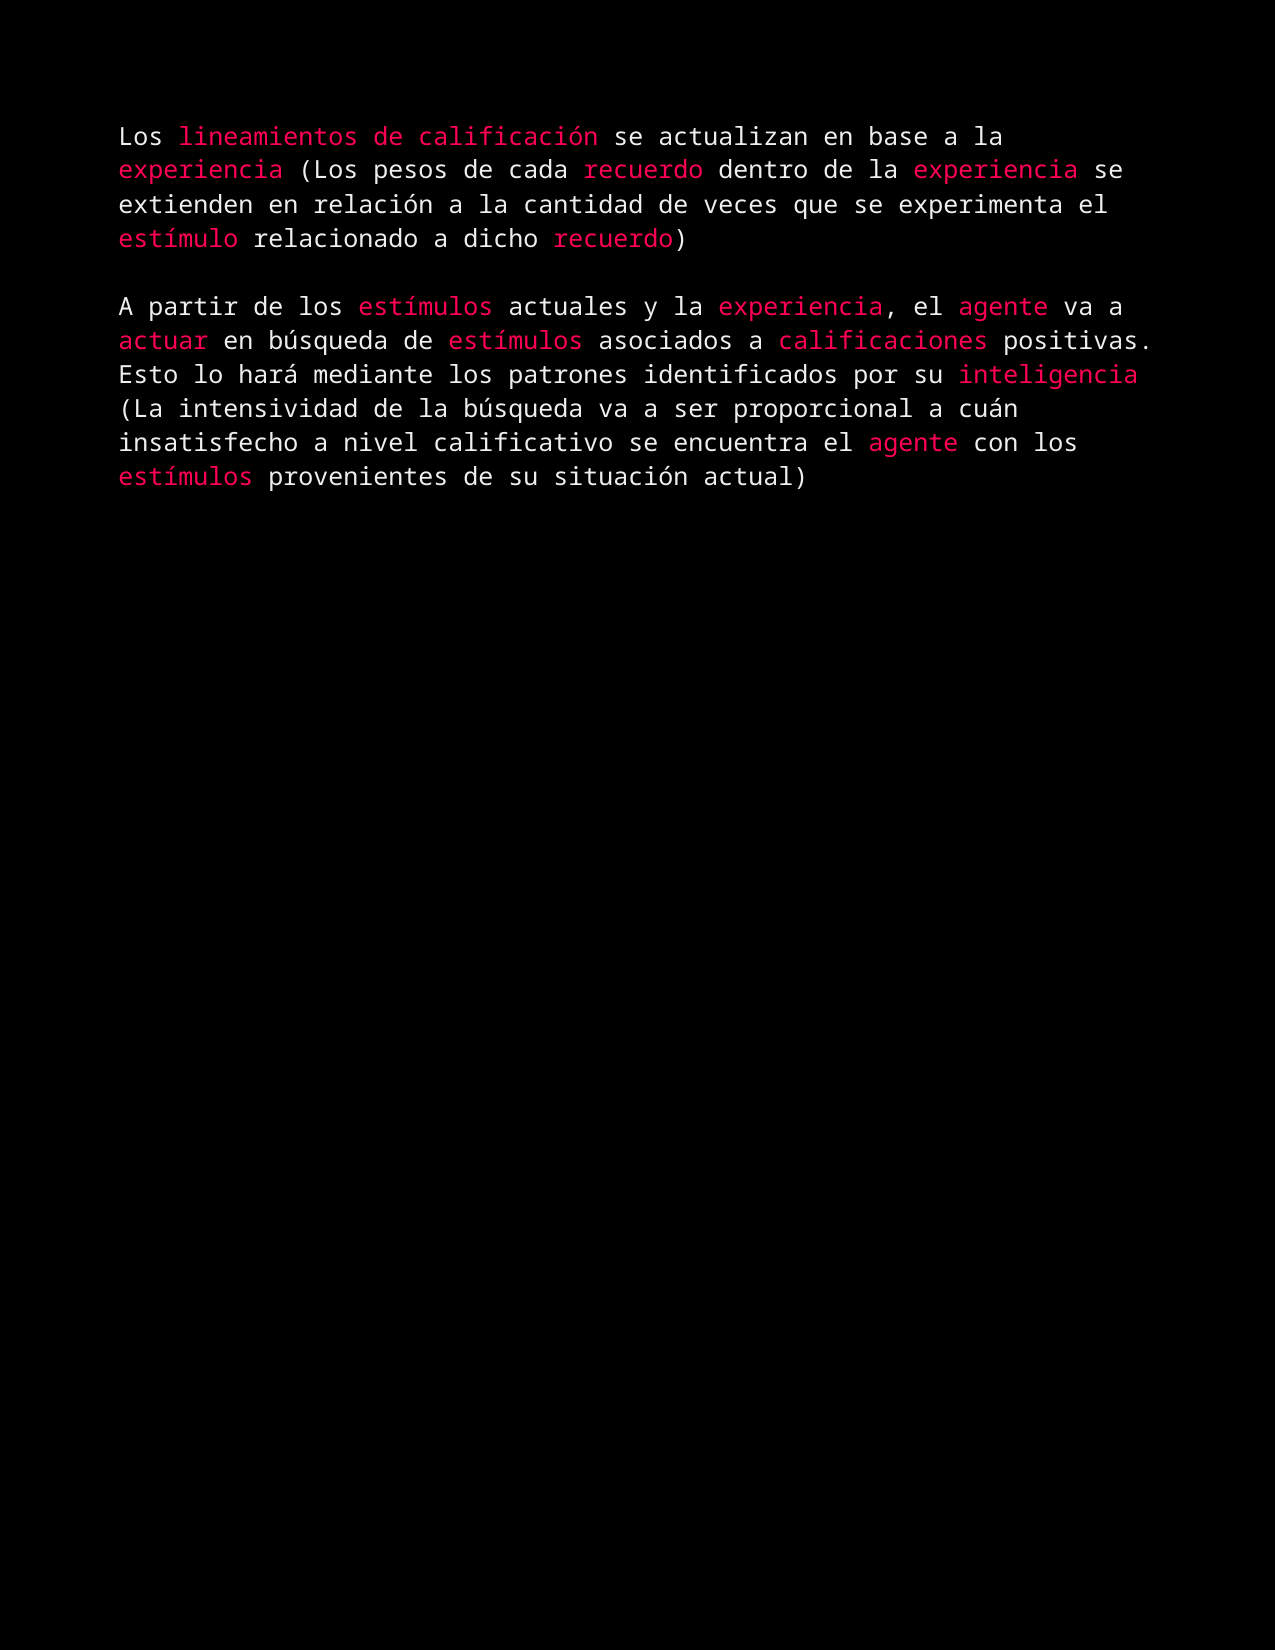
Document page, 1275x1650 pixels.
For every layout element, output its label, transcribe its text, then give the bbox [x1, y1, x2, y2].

text Los lineamientos de calificación se actualizan en base a la experiencia (Los pesos de cada recuerdo dentro de la experiencia se extienden en relación a la cantidad de veces que se experimenta el estímulo relacionado a dicho recuerdo) [118, 118, 1157, 254]
text A partir de los estímulos actuales y la experiencia, el agente va a actuar en búsqueda de estímulos asociados a calificaciones positivas. Esto lo hará mediante los patrones identificados por su inteligencia (La intensividad de la búsqueda va a ser proporcional a cuán insatisfecho a nivel calificativo se encuentra el agente con los estímulos provenientes de su situación actual) [118, 288, 1157, 493]
